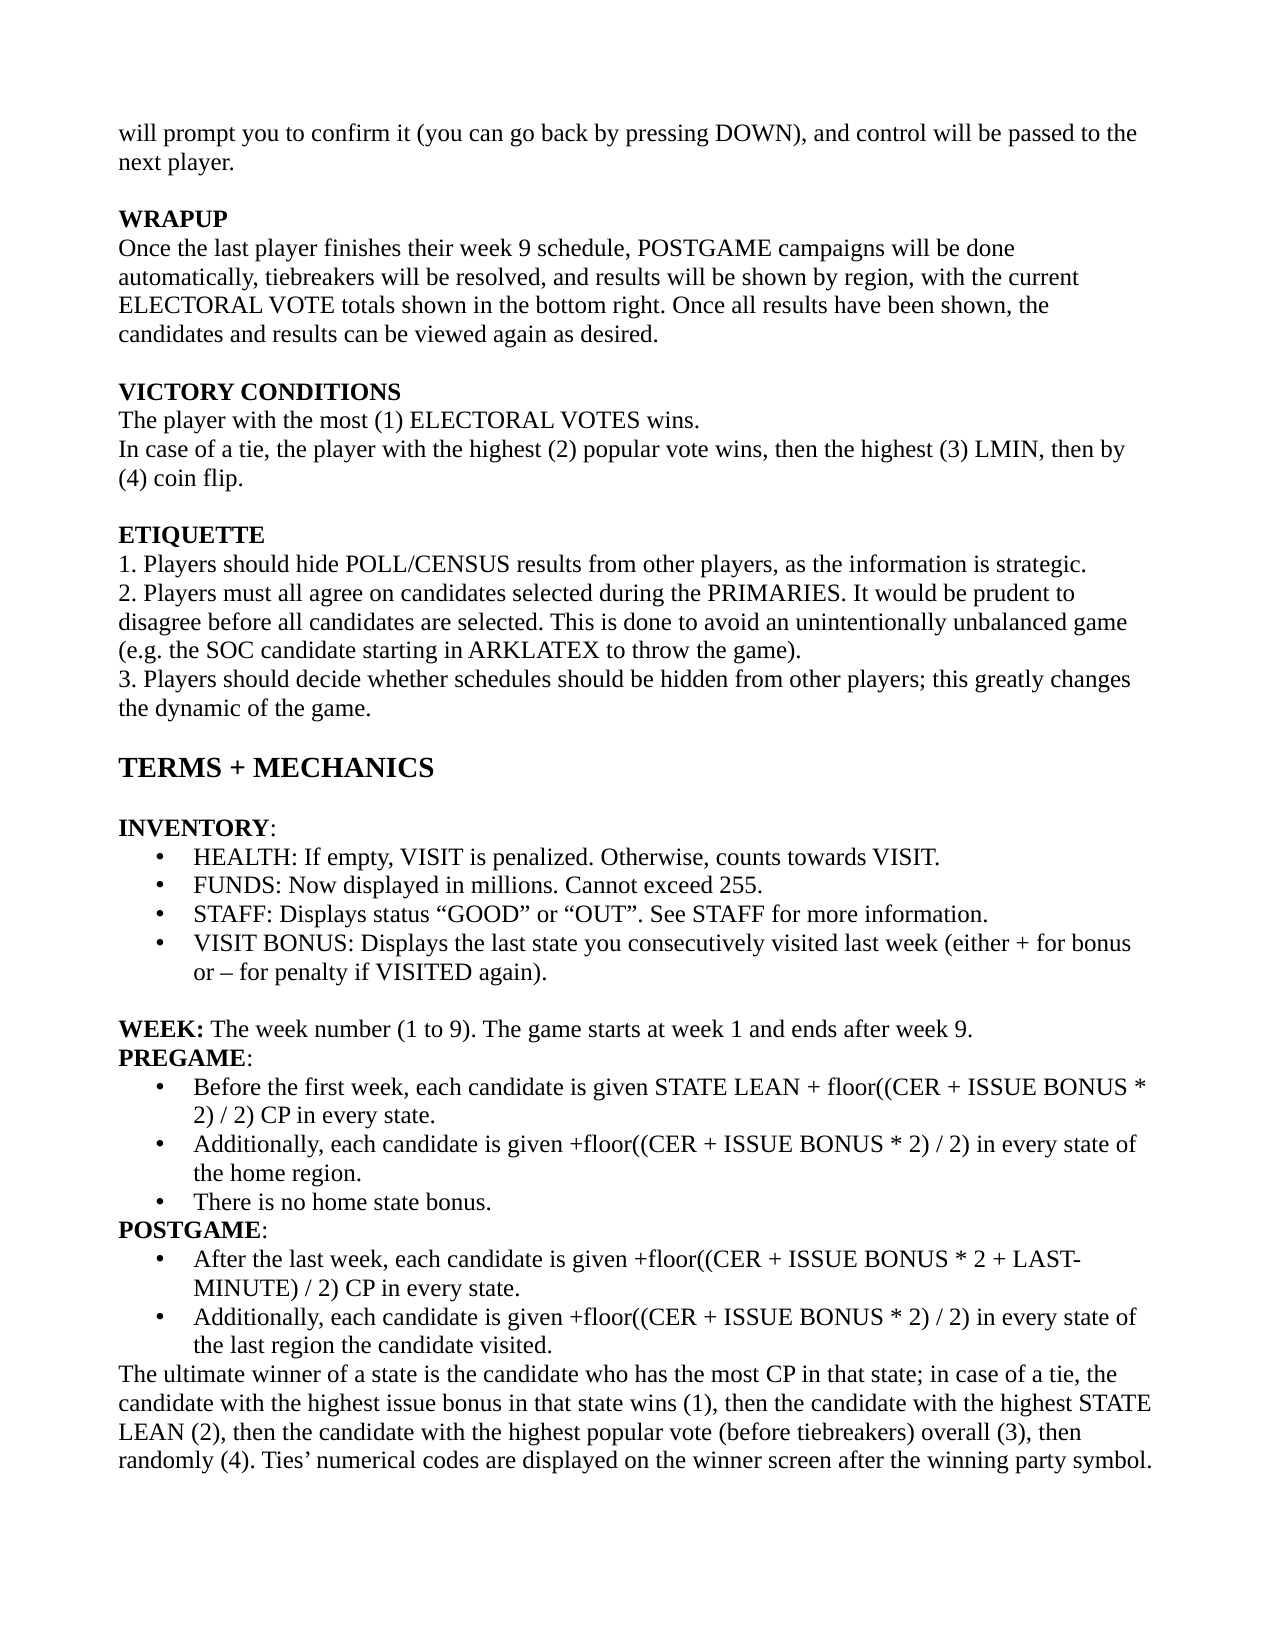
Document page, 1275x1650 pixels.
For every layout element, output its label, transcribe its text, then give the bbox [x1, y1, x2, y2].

text WEEK: The week number (1 to 9). The game starts at week 1 and ends after week 9. [118, 1014, 1157, 1043]
list Before the first week, each candidate is given STATE LEAN + floor((CER + ISSUE BONUS * 2) / 2) CP in every state. [156, 1072, 1157, 1129]
list STAFF: Displays status “GOOD” or “OUT”. See STAFF for more information. [156, 899, 1157, 928]
text The ultimate winner of a state is the candidate who has the most CP in that state; in case of a tie, the candidate with the highest issue bonus in that state wins (1), then the candidate with the highest STATE LEAN (2), then the candidate with the highest popular vote (before tiebreakers) overall (3), then randomly (4). Ties’ numerical codes are displayed on the winner screen after the winning party symbol. [118, 1359, 1157, 1474]
text TERMS + MECHANICS [118, 751, 1157, 784]
text POSTGAME: [118, 1215, 1157, 1244]
list Additionally, each candidate is given +floor((CER + ISSUE BONUS * 2) / 2) in every state of the home region. [156, 1129, 1157, 1187]
list FUNDS: Now displayed in millions. Cannot exceed 255. [156, 870, 1157, 899]
text In case of a tie, the player with the highest (2) popular vote wins, then the highest (3) LMIN, then by (4) coin flip. [118, 434, 1157, 492]
text The player with the most (1) ELECTORAL VOTES wins. [118, 406, 1157, 434]
text will prompt you to confirm it (you can go back by pressing DOWN), and control will be passed to the next player. [118, 118, 1157, 176]
text WRAPUP [118, 204, 1157, 233]
list There is no home state bonus. [156, 1187, 1157, 1215]
text INVENTORY: [118, 813, 1157, 842]
list VISIT BONUS: Displays the last state you consecutively visited last week (either + for bonus or – for penalty if VISITED again). [156, 928, 1157, 985]
text 3. Players should decide whether schedules should be hidden from other players; this greatly changes the dynamic of the game. [118, 664, 1157, 722]
list HEALTH: If empty, VISIT is penalized. Otherwise, counts towards VISIT. [156, 842, 1157, 870]
list After the last week, each candidate is given +floor((CER + ISSUE BONUS * 2 + LAST-MINUTE) / 2) CP in every state. [156, 1244, 1157, 1302]
text 2. Players must all agree on candidates selected during the PRIMARIES. It would be prudent to disagree before all candidates are selected. This is done to avoid an unintentionally unbalanced game (e.g. the SOC candidate starting in ARKLATEX to throw the game). [118, 578, 1157, 664]
text Once the last player finishes their week 9 schedule, POSTGAME campaigns will be done automatically, tiebreakers will be resolved, and results will be shown by region, with the current ELECTORAL VOTE totals shown in the bottom right. Once all results have been shown, the candidates and results can be viewed again as desired. [118, 233, 1157, 348]
text ETIQUETTE [118, 521, 1157, 549]
text VICTORY CONDITIONS [118, 377, 1157, 406]
text PREGAME: [118, 1043, 1157, 1072]
list Additionally, each candidate is given +floor((CER + ISSUE BONUS * 2) / 2) in every state of the last region the candidate visited. [156, 1302, 1157, 1359]
text 1. Players should hide POLL/CENSUS results from other players, as the information is strategic. [118, 549, 1157, 578]
